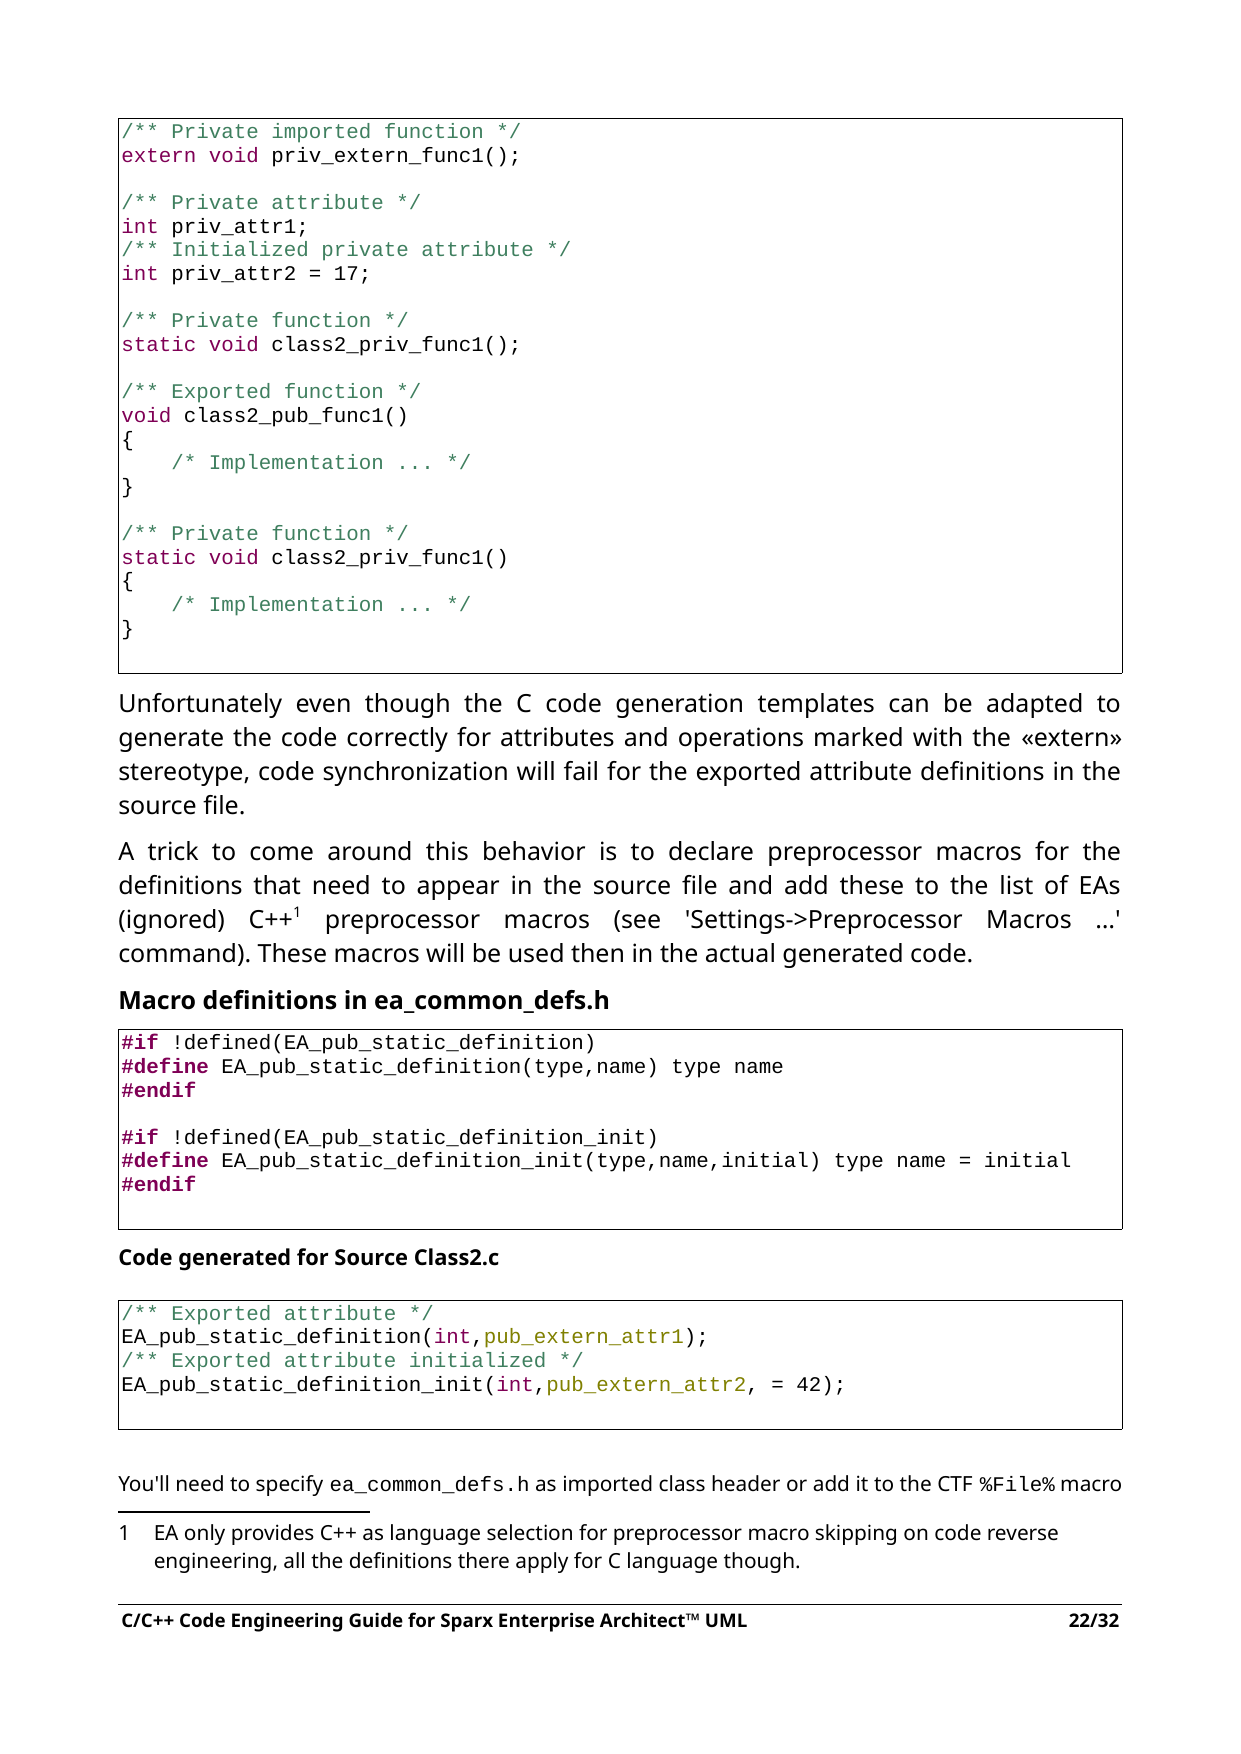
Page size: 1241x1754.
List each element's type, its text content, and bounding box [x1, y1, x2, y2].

text /* Implementation ... */ [119, 591, 1122, 615]
text static void class2_priv_func1() [119, 544, 1122, 567]
text You'll need to specify ea_common_defs.h as imported class header or add it to the CTF %File% macro [118, 1469, 1122, 1498]
text /** Exported attribute initialized */ [119, 1347, 1122, 1371]
text extern void priv_extern_func1(); [119, 142, 1122, 168]
text /* Implementation ... */ [119, 449, 1122, 473]
text /** Initialized private attribute */ [119, 236, 1122, 260]
text /** Exported attribute */ [119, 1301, 1122, 1323]
text Code generated for Source Class2.c [118, 1242, 1122, 1271]
text int priv_attr2 = 17; [119, 260, 1122, 287]
text /** Private function */ [119, 520, 1122, 544]
text static void class2_priv_func1(); [119, 331, 1122, 358]
text #if !defined(EA_pub_static_definition) [119, 1030, 1122, 1053]
text EA_pub_static_definition(int,pub_extern_attr1); [119, 1323, 1122, 1347]
text /** Exported function */ [119, 378, 1122, 402]
text Unfortunately even though the C code generation templates can be adapted to generate the code correctly for attributes and operations marked with the «extern» stereotype, code synchronization will fail for the exported attribute definitions in the source file. [118, 685, 1122, 821]
text A trick to come around this behavior is to declare preprocessor macros for the definitions that need to appear in the source file and add these to the list of EAs (ignored) C++ preprocessor macros (see 'Settings->Preprocessor Macros …' command). These macros will be used then in the actual generated code. [118, 834, 1122, 970]
text Macro definitions in ea_common_defs.h [118, 983, 1122, 1017]
text EA only provides C++ as language selection for preprocessor macro skipping on code reverse engineering, all the definitions there apply for C language though. [118, 1518, 1122, 1575]
text #endif [119, 1171, 1122, 1198]
text #if !defined(EA_pub_static_definition_init) [119, 1124, 1122, 1147]
text /** Private imported function */ [119, 119, 1122, 142]
text EA_pub_static_definition_init(int,pub_extern_attr2, = 42); [119, 1371, 1122, 1397]
text { [119, 426, 1122, 449]
text #endif [119, 1077, 1122, 1103]
text #define EA_pub_static_definition(type,name) type name [119, 1053, 1122, 1077]
text } [119, 473, 1122, 499]
text /** Private function */ [119, 307, 1122, 331]
text int priv_attr1; [119, 213, 1122, 236]
text void class2_pub_func1() [119, 402, 1122, 426]
text /** Private attribute */ [119, 189, 1122, 213]
text #define EA_pub_static_definition_init(type,name,initial) type name = initial [119, 1147, 1122, 1171]
text } [119, 615, 1122, 641]
text { [119, 567, 1122, 591]
